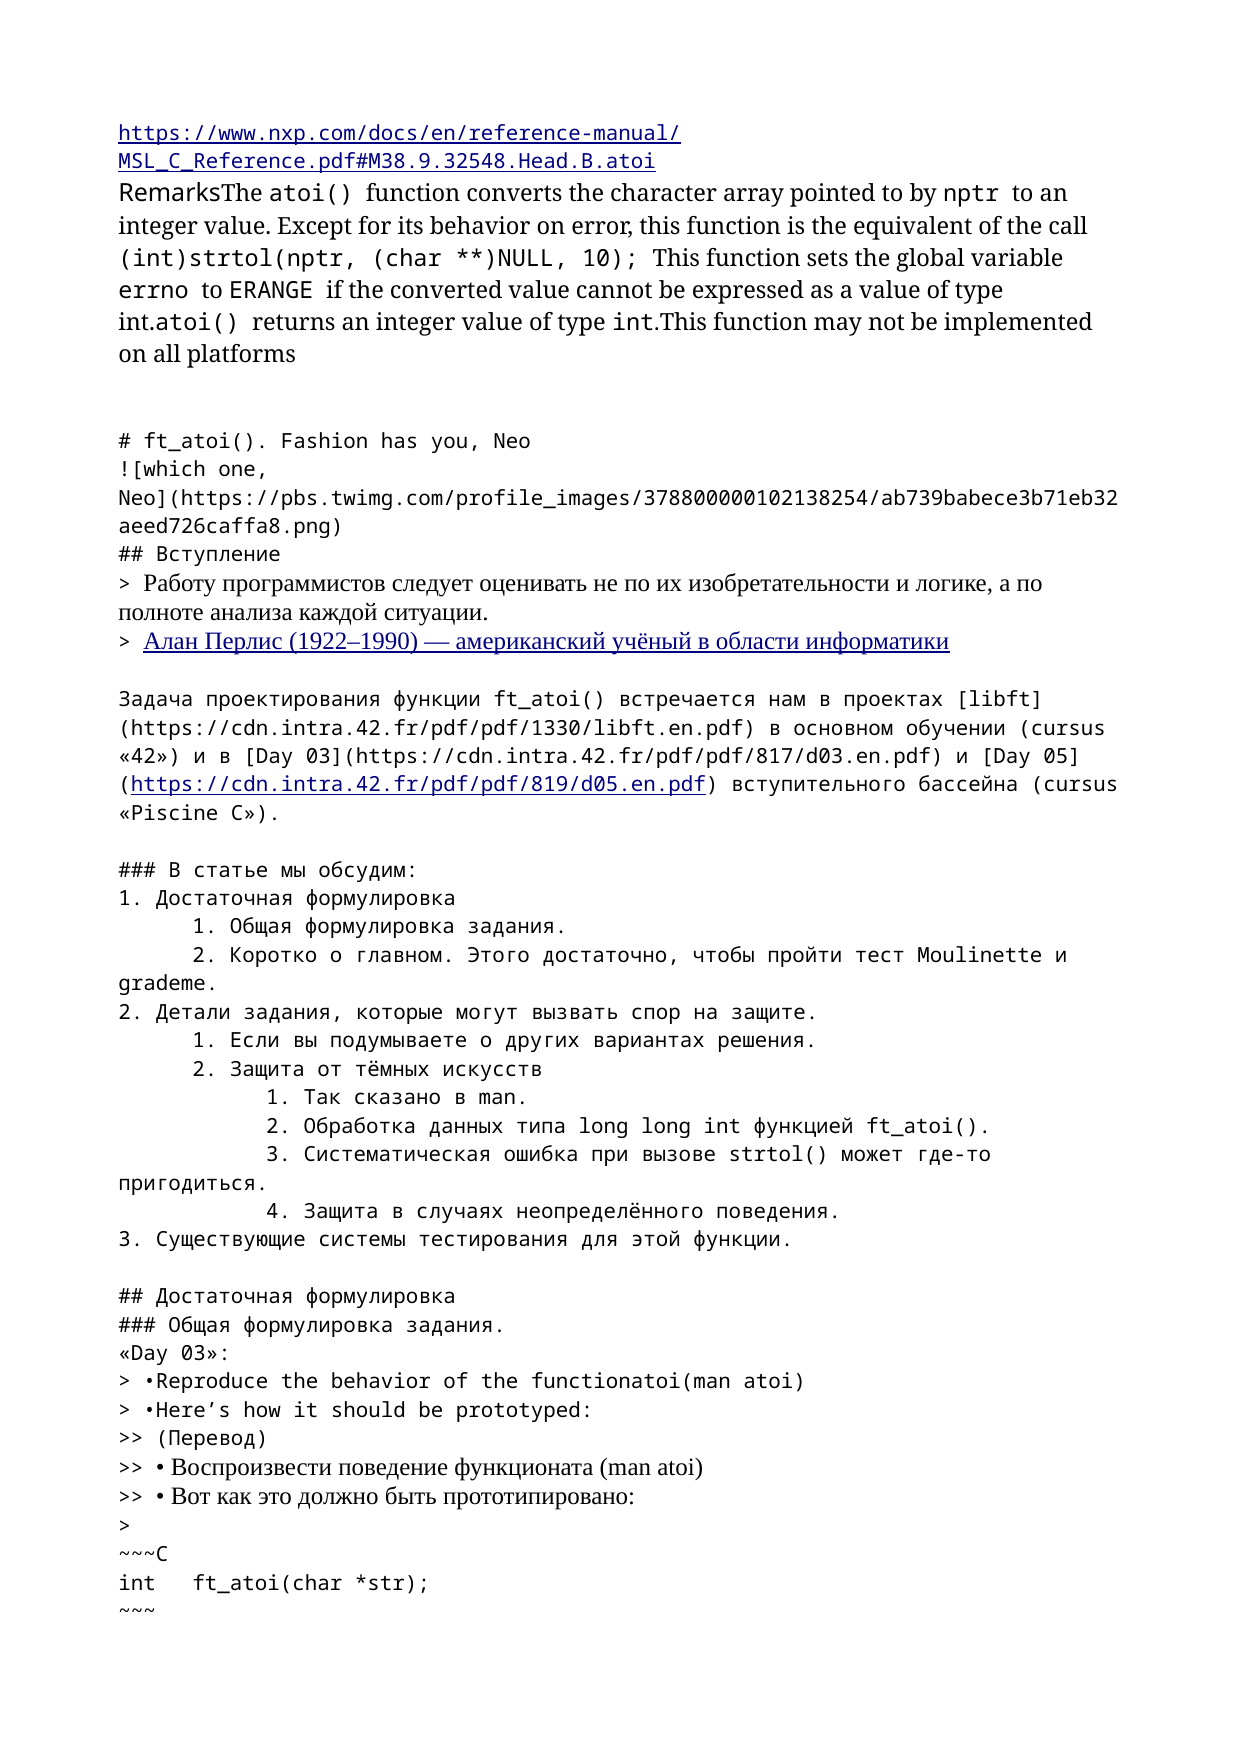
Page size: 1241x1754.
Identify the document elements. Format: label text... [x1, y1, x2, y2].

text 3. Существующие системы тестирования для этой функции. [118, 1224, 1122, 1253]
text 2. Обработка данных типа long long int функцией ft_atoi(). [118, 1111, 1122, 1139]
text ### В статье мы обсудим: [118, 855, 1122, 883]
text Задача проектирования функции ft_atoi() встречается нам в проектах [libft](https://cdn.intra.42.fr/pdf/pdf/1330/libft.en.pdf) в основном обучении (cursus «42») и в [Day 03](https://cdn.intra.42.fr/pdf/pdf/817/d03.en.pdf) и [Day 05](https://cdn.intra.42.fr/pdf/pdf/819/d05.en.pdf) вступительного бассейна (cursus «Piscine C»). [118, 684, 1122, 826]
text 1. Достаточная формулировка [118, 883, 1122, 912]
text 4. Защита в случаях неопределённого поведения. [118, 1196, 1122, 1224]
text ### Общая формулировка задания. [118, 1310, 1122, 1338]
text >> (Перевод) [118, 1423, 1122, 1452]
text ~~~ [118, 1596, 1122, 1625]
text 1. Так сказано в man. [118, 1082, 1122, 1111]
text > •Reproduce the behavior of the functionatoi(man atoi) [118, 1367, 1122, 1395]
text > Работу программистов следует оценивать не по их изобретательности и логике, а по полноте анализа каждой ситуации. [118, 568, 1122, 626]
text > Алан Перлис (1922–1990) — американский учёный в области информатики [118, 626, 1122, 656]
text > [118, 1511, 1122, 1539]
text 2. Детали задания, которые могут вызвать спор на защите. [118, 997, 1122, 1025]
text 2. Коротко о главном. Этого достаточно, чтобы пройти тест Moulinette и grademe. [118, 940, 1122, 997]
text 2. Защита от тёмных искусств [118, 1054, 1122, 1082]
text >> • Воспроизвести поведение функционата (man atoi) >> • Вот как это должно быть прототипировано: [118, 1452, 1122, 1511]
text int ft_atoi(char *str); [118, 1568, 1122, 1596]
text ## Вступление [118, 539, 1122, 568]
text 1. Если вы подумываете о других вариантах решения. [118, 1025, 1122, 1054]
text 1. Общая формулировка задания. [118, 912, 1122, 940]
text https://www.nxp.com/docs/en/reference-manual/MSL_C_Reference.pdf#M38.9.32548.Head.B.atoi [118, 118, 1122, 175]
text 3. Систематическая ошибка при вызове strtol() может где-то пригодиться. [118, 1139, 1122, 1196]
text RemarksThe atoi() function converts the character array pointed to by nptr to an integer value. Except for its behavior on error, this function is the equivalent of the call (int)strtol(nptr, (char **)NULL, 10); This function sets the global variable errno to ERANGE if the converted value cannot be expressed as a value of type int.atoi() returns an integer value of type int.This function may not be implemented on all platforms [118, 175, 1122, 369]
text «Day 03»: [118, 1338, 1122, 1367]
text ~~~C [118, 1539, 1122, 1568]
text # ft_atoi(). Fashion has you, Neo [118, 426, 1122, 454]
text > •Here’s how it should be prototyped: [118, 1395, 1122, 1423]
text ## Достаточная формулировка [118, 1281, 1122, 1310]
text ![which one, Neo](https://pbs.twimg.com/profile_images/378800000102138254/ab739babece3b71eb32aeed726caffa8.png) [118, 454, 1122, 539]
